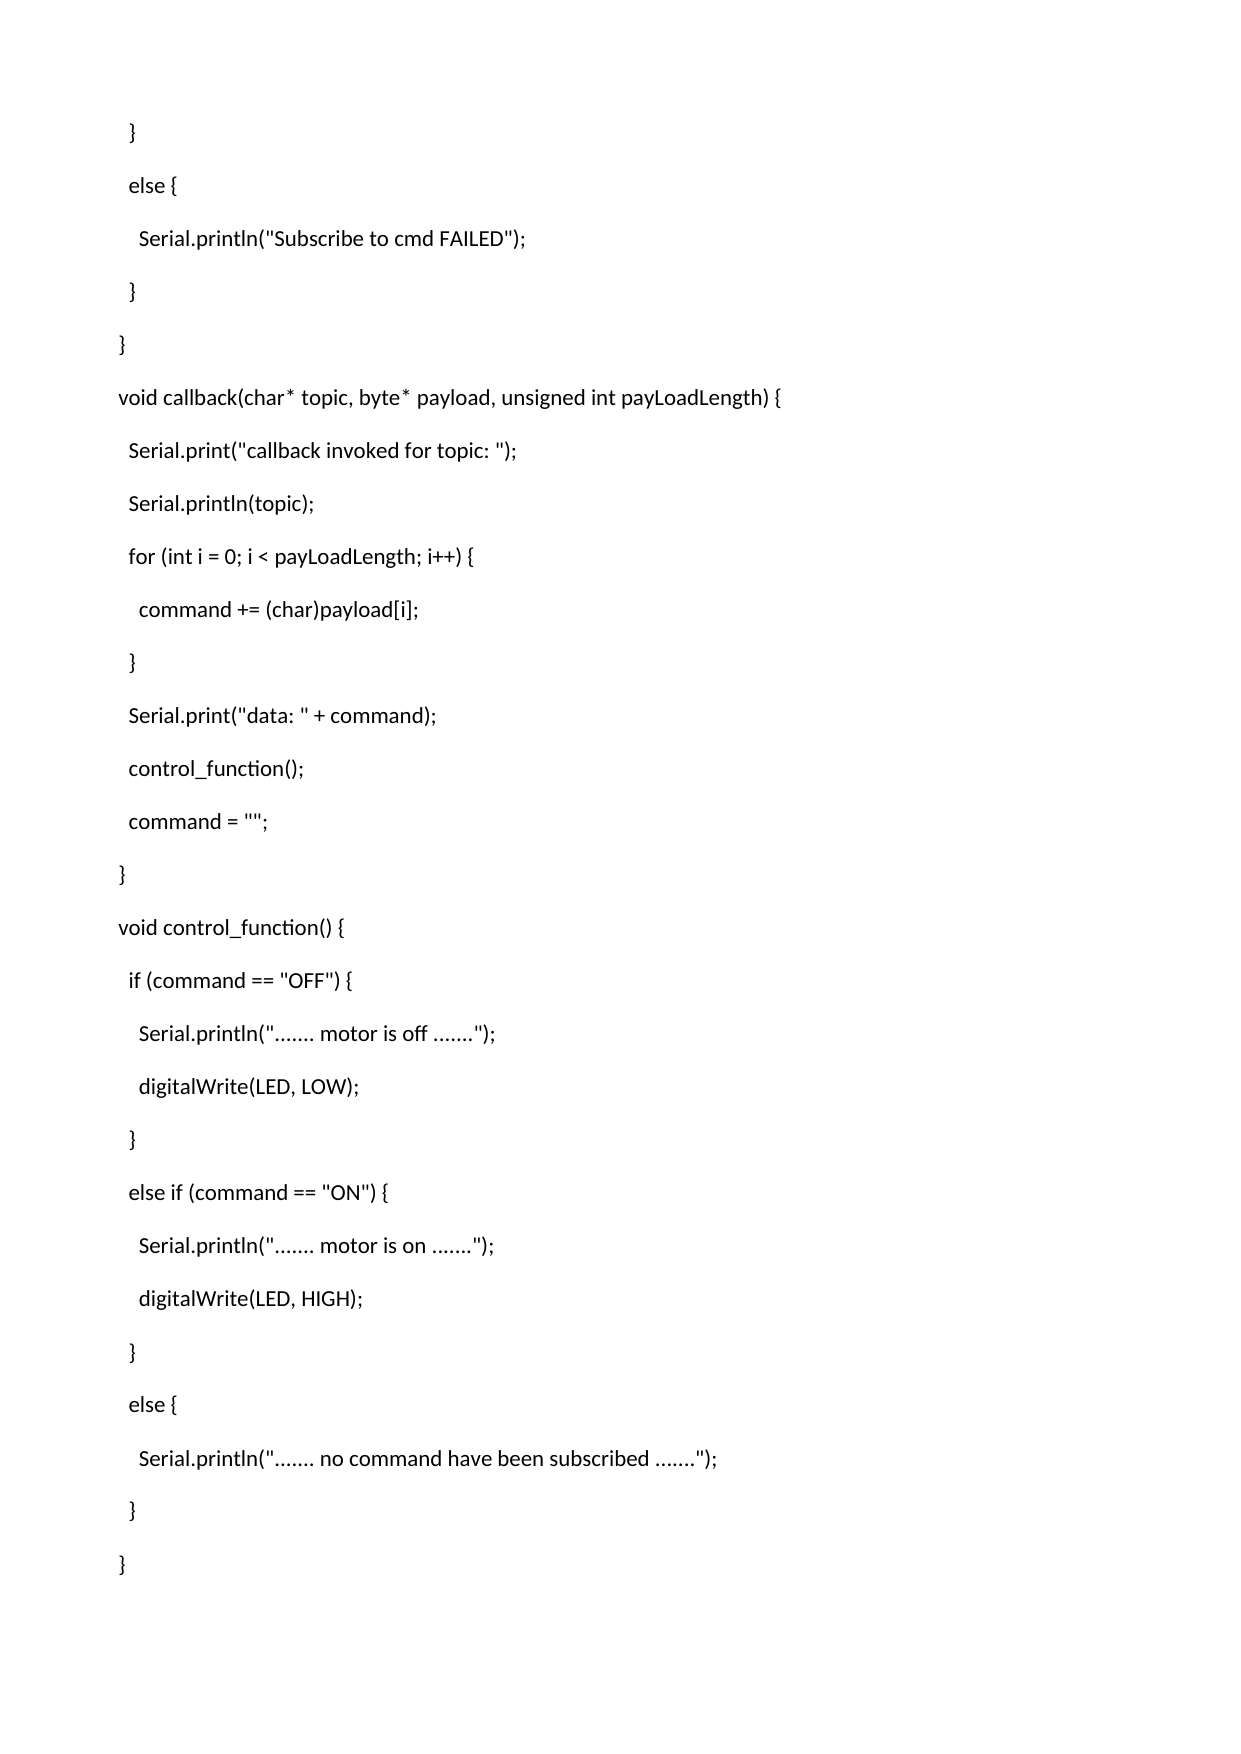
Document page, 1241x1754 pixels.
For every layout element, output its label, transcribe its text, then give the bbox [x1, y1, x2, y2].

text Serial.println("....... motor is off ......."); [118, 1019, 1122, 1047]
text Serial.println("Subscribe to cmd FAILED"); [118, 224, 1122, 252]
text } [118, 1126, 1122, 1153]
text Serial.println("....... no command have been subscribed ......."); [118, 1444, 1122, 1472]
text digitalWrite(LED, HIGH); [118, 1284, 1122, 1313]
text digitalWrite(LED, LOW); [118, 1072, 1122, 1101]
text } [118, 860, 1122, 888]
text } [118, 118, 1122, 146]
text Serial.println("....... motor is on ......."); [118, 1232, 1122, 1259]
text else { [118, 171, 1122, 199]
text void callback(char* topic, byte* payload, unsigned int payLoadLength) { [118, 383, 1122, 411]
text } [118, 277, 1122, 305]
text else { [118, 1391, 1122, 1419]
text command = ""; [118, 807, 1122, 835]
text } [118, 1338, 1122, 1366]
text void control_function() { [118, 913, 1122, 941]
text } [118, 1497, 1122, 1525]
text else if (command == "ON") { [118, 1178, 1122, 1207]
text for (int i = 0; i < payLoadLength; i++) { [118, 542, 1122, 570]
text command += (char)payload[i]; [118, 595, 1122, 623]
text } [118, 1550, 1122, 1578]
text Serial.print("data: " + command); [118, 701, 1122, 729]
text } [118, 330, 1122, 358]
text } [118, 648, 1122, 676]
text Serial.print("callback invoked for topic: "); [118, 436, 1122, 464]
text control_function(); [118, 754, 1122, 782]
text if (command == "OFF") { [118, 966, 1122, 994]
text Serial.println(topic); [118, 489, 1122, 517]
